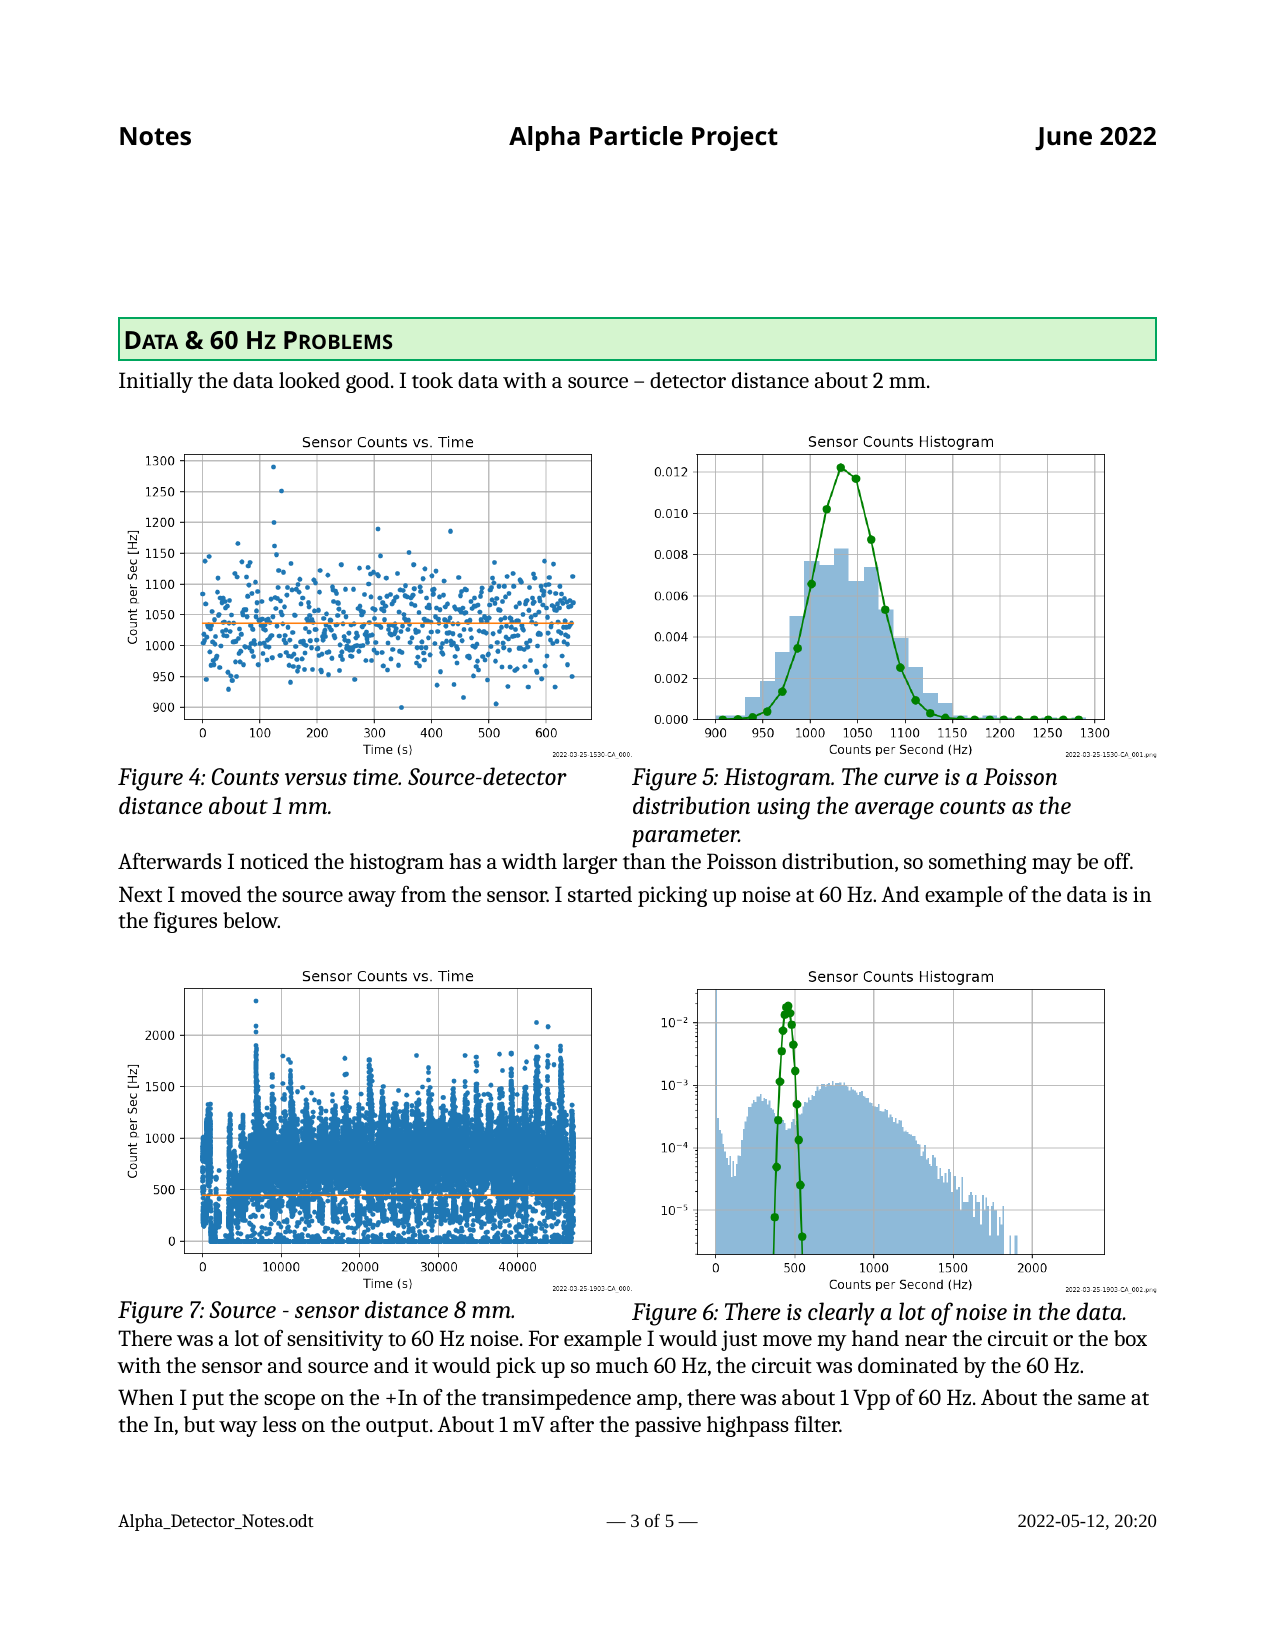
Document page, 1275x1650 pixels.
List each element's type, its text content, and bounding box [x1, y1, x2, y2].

text Afterwards I noticed the histogram has a width larger than the Poisson distribution, so something may be off. [118, 820, 1157, 876]
picture [118, 412, 1157, 763]
text [118, 400, 1157, 412]
text Next I moved the source away from the sensor. I started picking up noise at 60 Hz. And example of the data is in the figures below. [118, 882, 1157, 934]
subtitle Data & 60 Hz Problems [120, 319, 1155, 359]
text There was a lot of sensitivity to 60 Hz noise. For example I would just move my hand near the circuit or the box with the sensor and source and it would pick up so much 60 Hz, the circuit was dominated by the 60 Hz. [118, 1325, 1157, 1379]
text When I put the scope on the +In of the transimpedence amp, there was about 1 Vpp of 60 Hz. About the same at the In, but way less on the output. About 1 mV after the passive highpass filter. [118, 1385, 1157, 1438]
text Initially the data looked good. I took data with a source – detector distance about 2 mm. [118, 367, 1157, 394]
text [118, 934, 643, 947]
text Figure 4: Counts versus time. Source-detector distance about 1 mm. [118, 763, 632, 820]
text [632, 936, 1157, 948]
text Figure 7: Source - sensor distance 8 mm. [118, 1297, 632, 1325]
text Figure 5: Histogram. The curve is a Poisson distribution using the average counts as the parameter. [632, 763, 1157, 849]
text Figure 6: There is clearly a lot of noise in the data. [632, 1298, 1157, 1326]
picture [118, 947, 1157, 1298]
